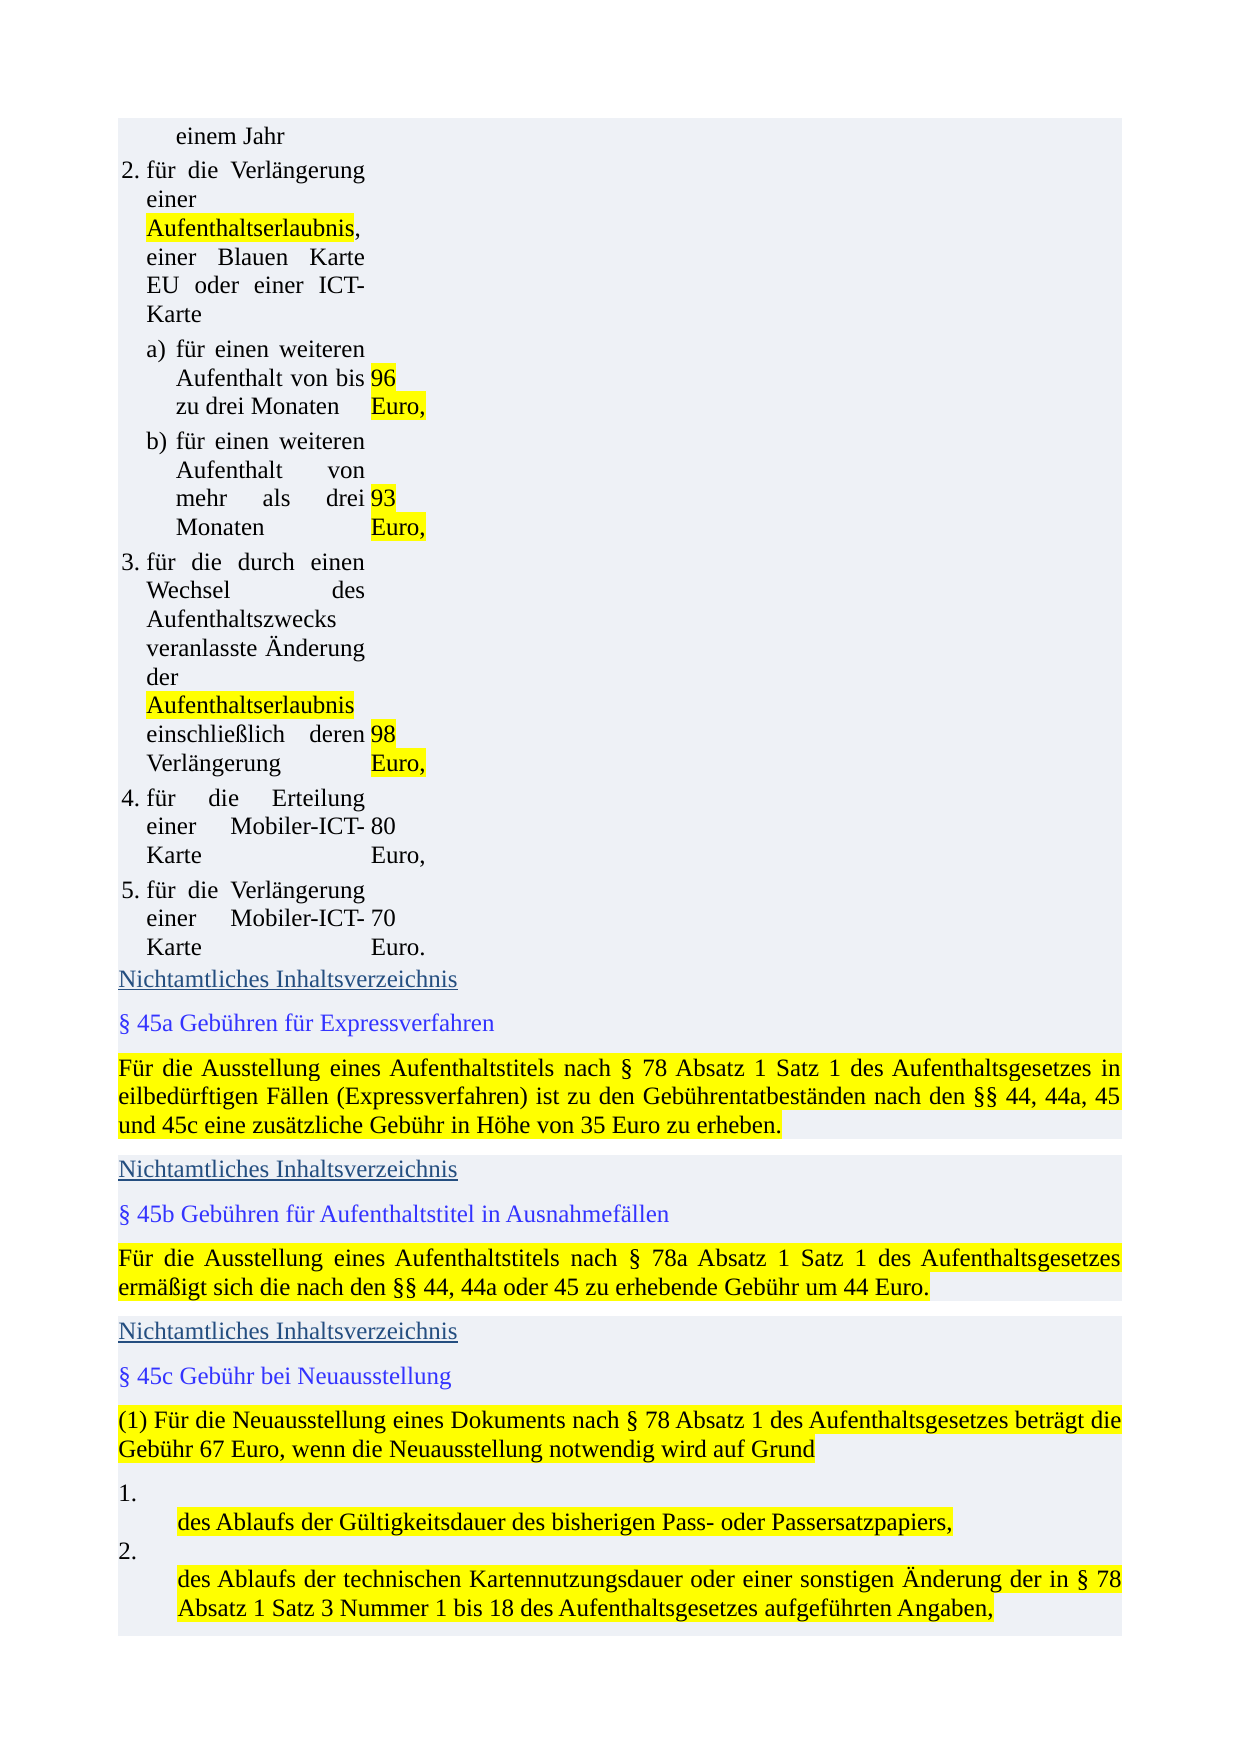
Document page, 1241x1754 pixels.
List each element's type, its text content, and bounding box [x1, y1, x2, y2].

table_cell 80 Euro, [368, 780, 438, 872]
table_cell [143, 118, 173, 153]
table_cell [118, 423, 143, 544]
text Nichtamtliches Inhaltsverzeichnis [118, 1316, 1122, 1345]
table_cell 3. [118, 544, 143, 780]
table_cell [368, 153, 438, 331]
list des Ablaufs der Gültigkeitsdauer des bisherigen Pass- oder Passersatzpapiers, [177, 1507, 1122, 1536]
table_cell 93 Euro, [368, 423, 438, 544]
subtitle 2. [118, 1536, 1122, 1564]
table_cell für die Verlängerung einer Aufenthaltserlaubnis, einer Blauen Karte EU oder einer ICT-Karte [143, 153, 368, 331]
list des Ablaufs der technischen Kartennutzungsdauer oder einer sonstigen Änderung der in § 78 Absatz 1 Satz 3 Nummer 1 bis 18 des Aufenthaltsgesetzes aufgeführten Angaben, [177, 1564, 1122, 1622]
text Nichtamtliches Inhaltsverzeichnis [118, 964, 1122, 993]
table_cell für die durch einen Wechsel des Aufenthaltszwecks veranlasste Änderung der Aufenthaltserlaubnis einschließlich deren Verlängerung [143, 544, 368, 780]
table_cell 98 Euro, [368, 544, 438, 780]
table_cell [118, 331, 143, 423]
table_cell 4. [118, 780, 143, 872]
text (1) Für die Neuausstellung eines Dokuments nach § 78 Absatz 1 des Aufenthaltsgesetzes beträgt die Gebühr 67 Euro, wenn die Neuausstellung notwendig wird auf Grund [118, 1405, 1122, 1463]
table_cell einem Jahr [173, 118, 368, 153]
table_cell [118, 118, 143, 153]
subtitle 1. [118, 1478, 1122, 1507]
table_cell 5. [118, 872, 143, 964]
text Nichtamtliches Inhaltsverzeichnis [118, 1154, 1122, 1183]
table_cell 70 Euro. [368, 872, 438, 964]
subtitle § 45a Gebühren für Expressverfahren [118, 1008, 1122, 1037]
table_cell 2. [118, 153, 143, 331]
text Für die Ausstellung eines Aufenthaltstitels nach § 78 Absatz 1 Satz 1 des Aufenthaltsgesetzes in eilbedürftigen Fällen (Expressverfahren) ist zu den Gebührentatbeständen nach den §§ 44, 44a, 45 und 45c eine zusätzliche Gebühr in Höhe von 35 Euro zu erheben. [118, 1053, 1122, 1139]
subtitle § 45c Gebühr bei Neuausstellung [118, 1361, 1122, 1389]
table_cell b) [143, 423, 173, 544]
table_cell für einen weiteren Aufenthalt von mehr als drei Monaten [173, 423, 368, 544]
table_cell 96 Euro, [368, 331, 438, 423]
table_cell a) [143, 331, 173, 423]
table_cell für die Erteilung einer Mobiler-ICT-Karte [143, 780, 368, 872]
subtitle § 45b Gebühren für Aufenthaltstitel in Ausnahmefällen [118, 1199, 1122, 1228]
table_cell für die Verlängerung einer Mobiler-ICT-Karte [143, 872, 368, 964]
text Für die Ausstellung eines Aufenthaltstitels nach § 78a Absatz 1 Satz 1 des Aufenthaltsgesetzes ermäßigt sich die nach den §§ 44, 44a oder 45 zu erhebende Gebühr um 44 Euro. [118, 1243, 1122, 1301]
table_cell für einen weiteren Aufenthalt von bis zu drei Monaten [173, 331, 368, 423]
table_cell [368, 118, 438, 153]
